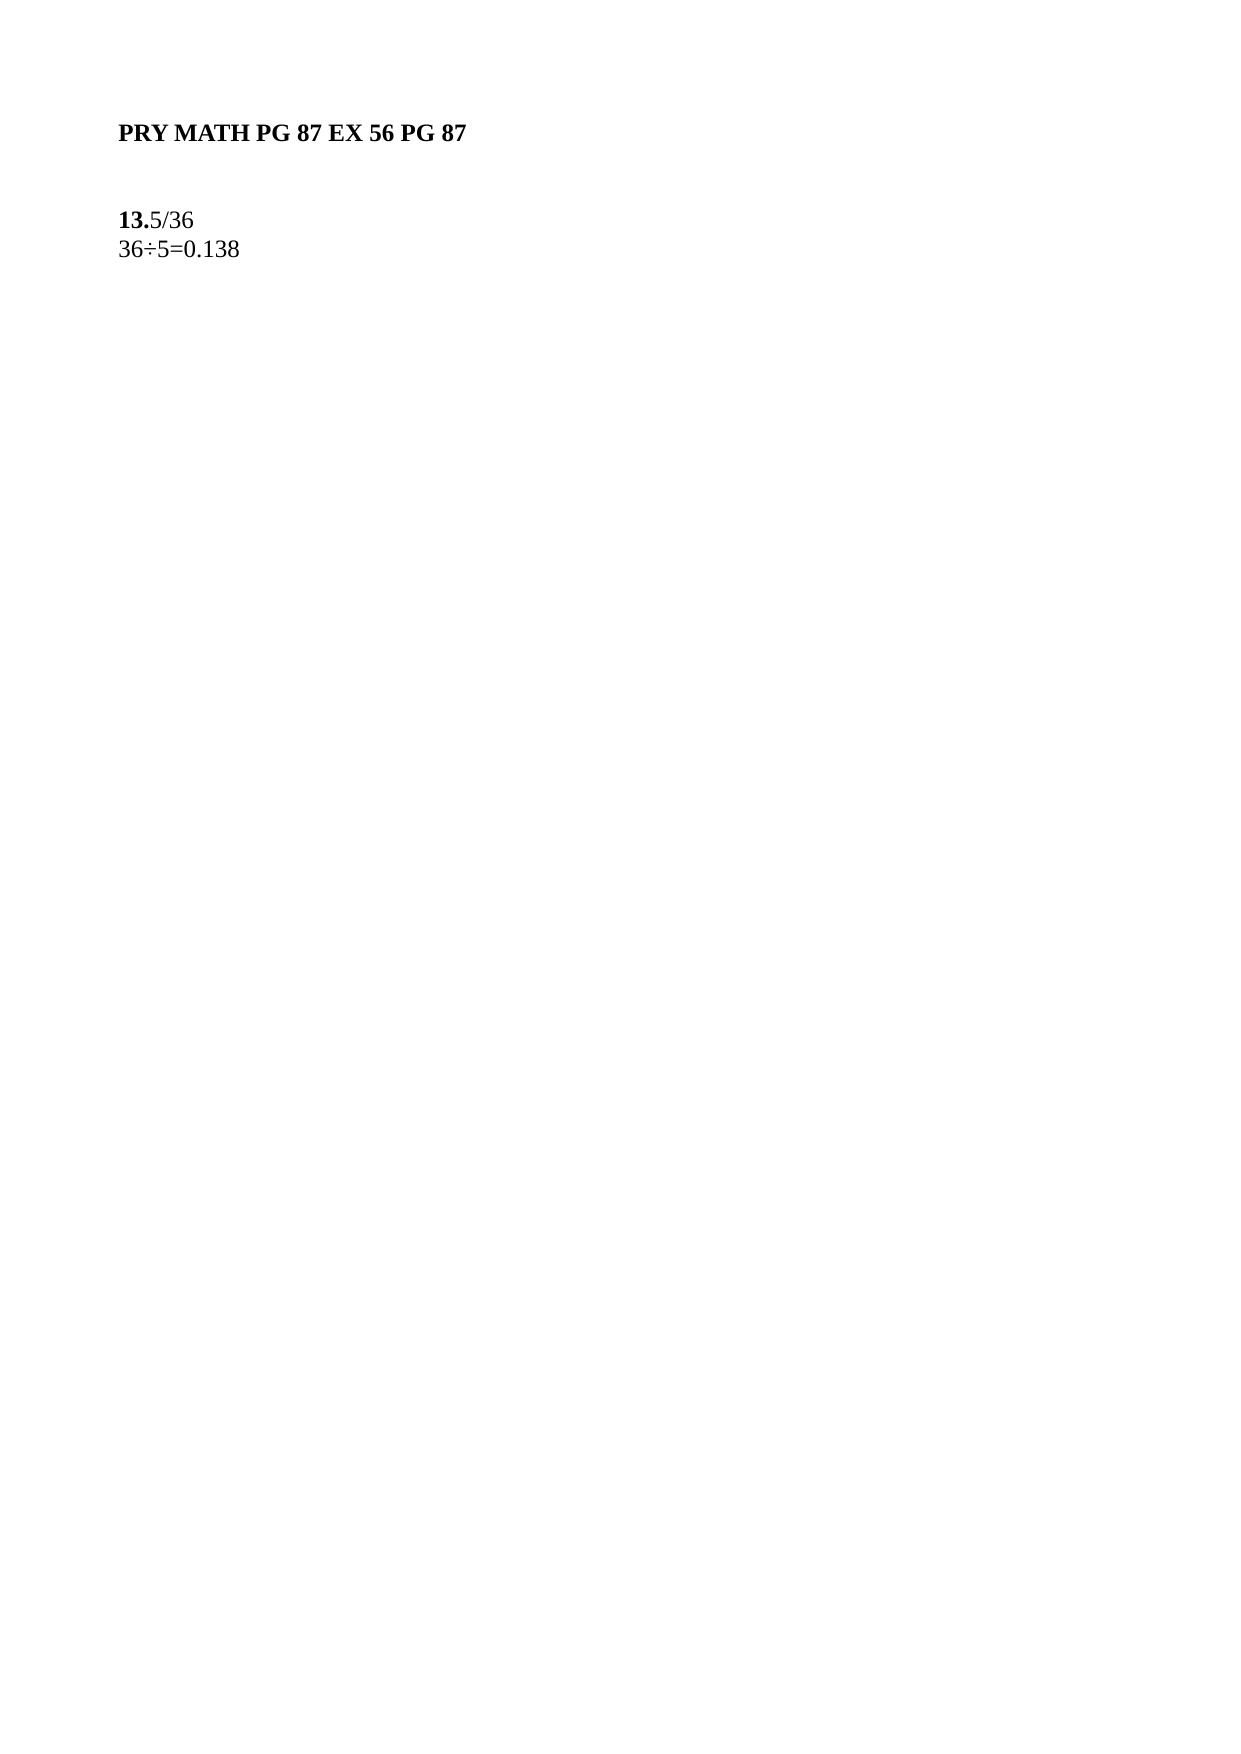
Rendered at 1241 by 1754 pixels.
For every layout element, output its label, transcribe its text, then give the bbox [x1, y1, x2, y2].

text 13.5/36 [118, 205, 1122, 234]
text 36÷5=0.138 [118, 234, 1122, 263]
